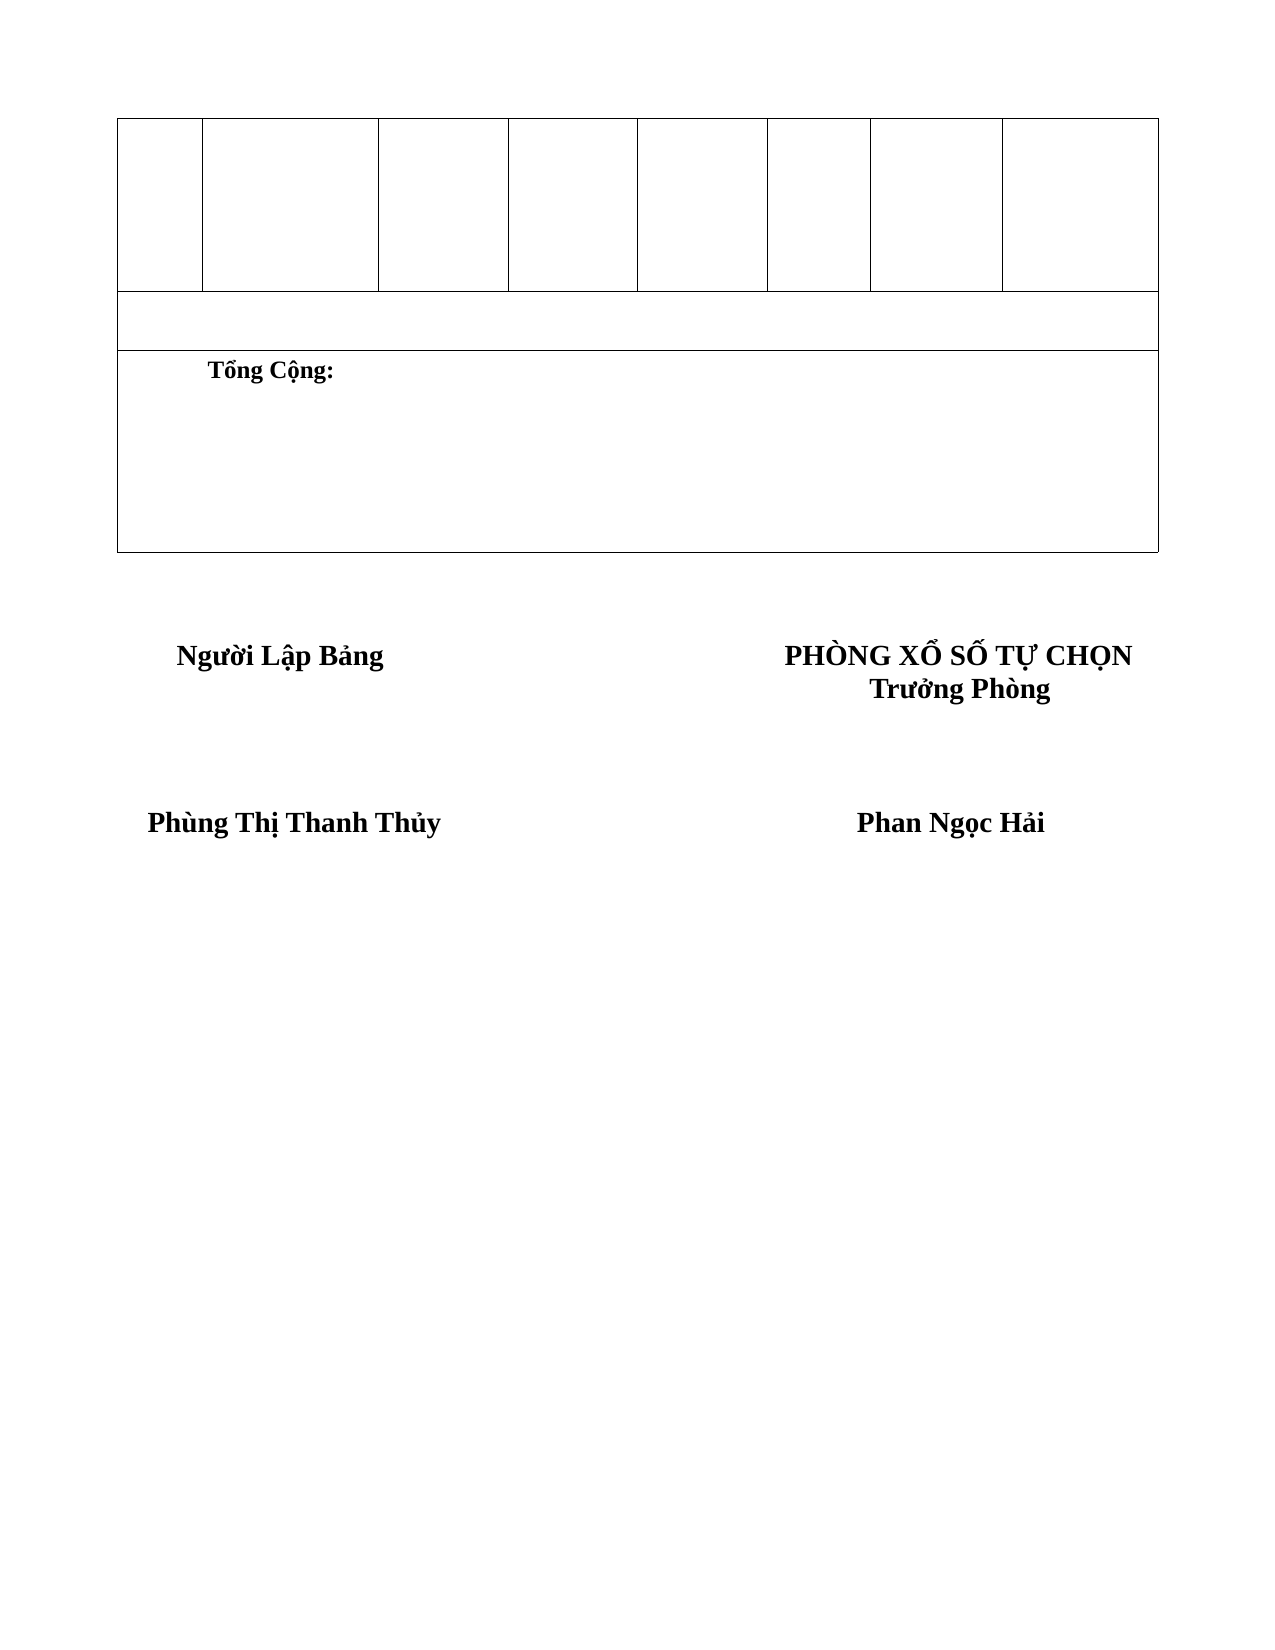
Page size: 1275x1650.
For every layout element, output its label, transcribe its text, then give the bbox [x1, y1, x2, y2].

table_cell <get_line_tong_all()['sl_2']> [378, 351, 508, 552]
table_cell [118, 351, 202, 552]
table_cell <get_line_tong_all()['sl_4']> [638, 351, 767, 552]
table_cell <menhgia.name_template> [203, 119, 378, 291]
table_cell [118, 119, 202, 291]
text Phùng Thị Thanh Thủy Phan Ngọc Hải [118, 806, 1157, 839]
table_cell <get_line_tong( menhgia)['sl_3']> [509, 119, 637, 291]
table_cell <get_line_tong_all()['thanhtien']> [1002, 351, 1158, 552]
table_cell <get_line_tong( menhgia)['tong_sai_kythuat']> [768, 119, 870, 291]
text Người Lập Bảng PHÒNG XỔ SỐ TỰ CHỌN [118, 638, 1157, 671]
table_cell <get_line_tong_all()['tong_ve']> [870, 351, 1002, 552]
table_cell <get_line_tong_all()['sl_3']> [508, 351, 637, 552]
table_cell <get_line_tong( menhgia)['sl_4']> [638, 119, 767, 291]
table_cell Tổng Cộng: [202, 351, 378, 552]
text Trưởng Phòng [118, 671, 1157, 705]
table_cell <get_line_tong( menhgia)['tong_ve']> [871, 119, 1002, 291]
table_cell <get_line_tong_all()['tong_sai_kythuat']> [767, 351, 870, 552]
table_cell <get_line_tong( menhgia)['sl_2']> [379, 119, 508, 291]
table_cell </for> [118, 292, 1158, 349]
table_cell <get_line_tong( menhgia)['thanhtien']> [1003, 119, 1158, 291]
